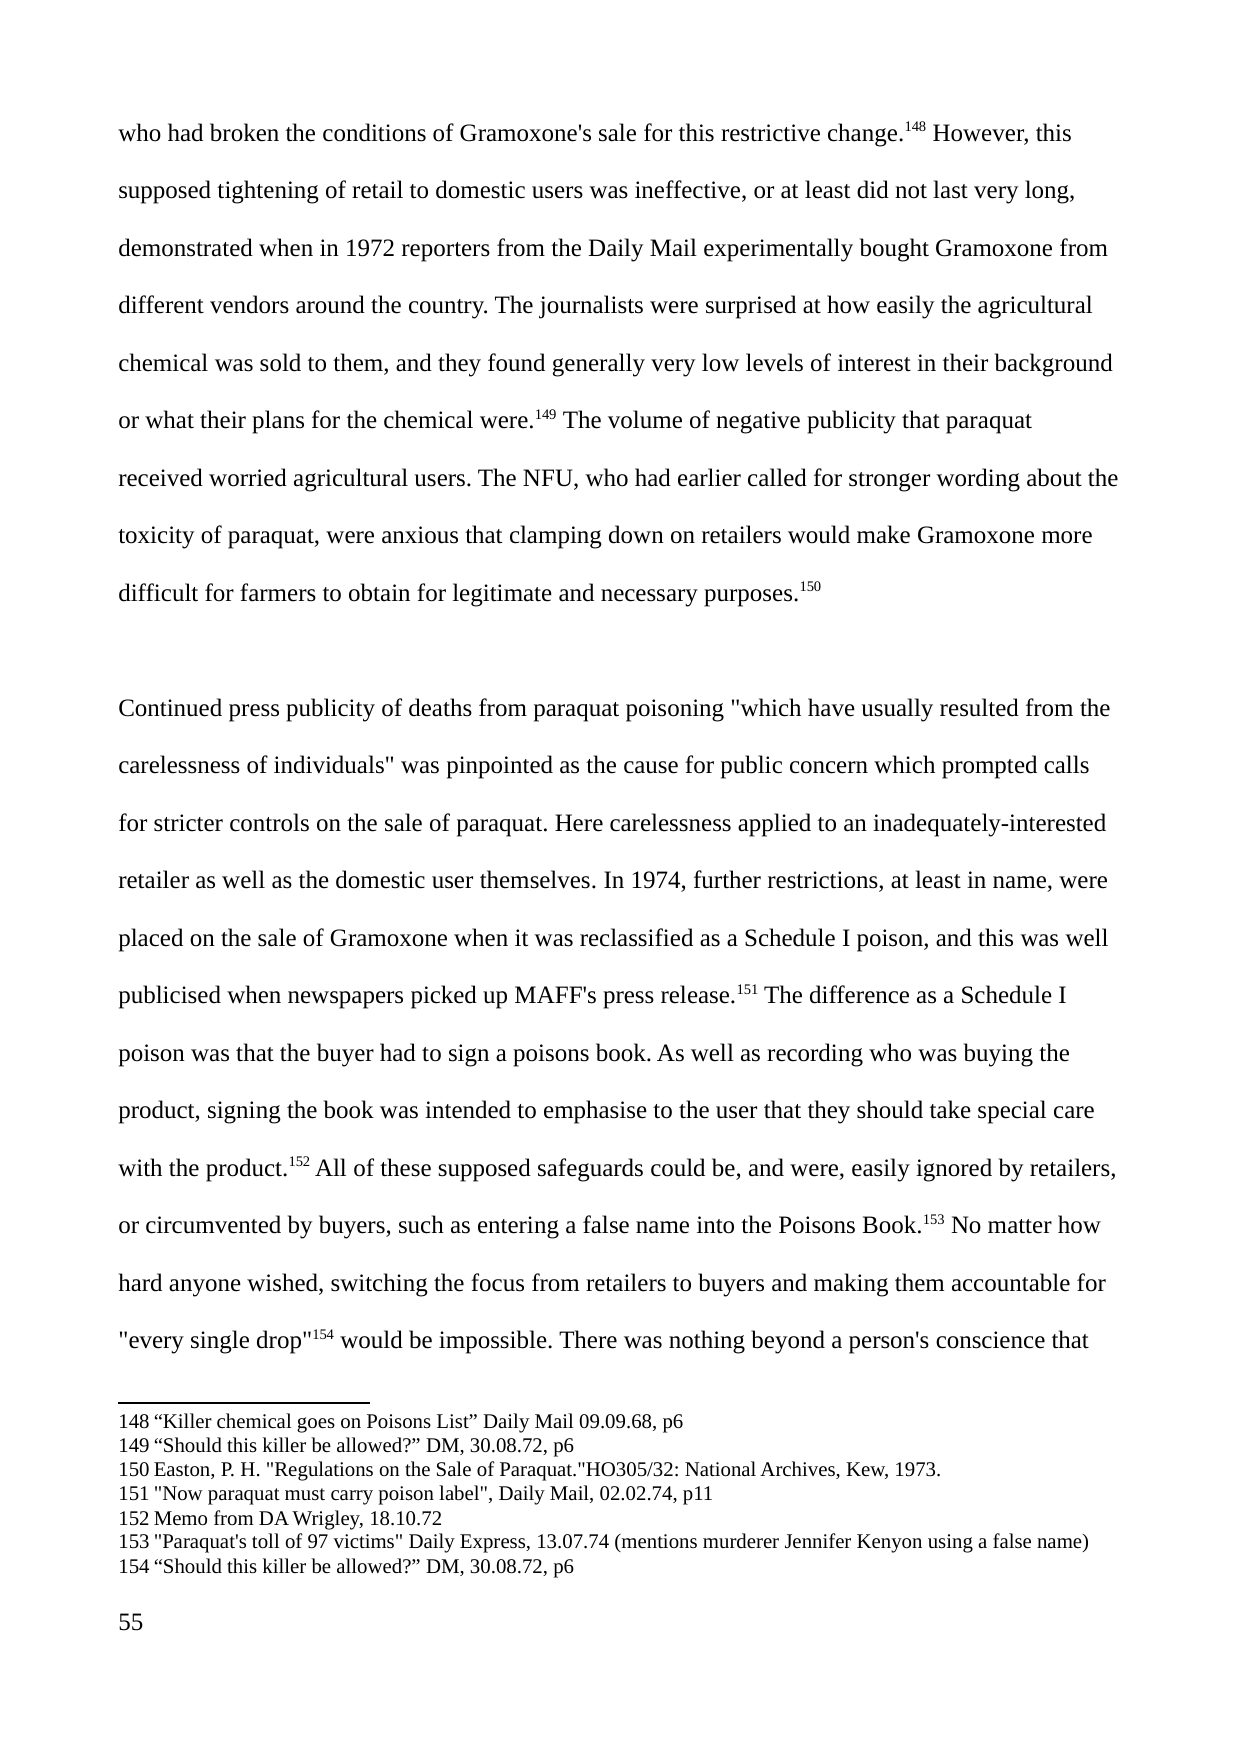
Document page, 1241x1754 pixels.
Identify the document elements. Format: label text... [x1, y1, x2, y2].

text Easton, P. H. "Regulations on the Sale of Paraquat."HO305/32: National Archives, Kew, 1973. [118, 1457, 1122, 1481]
text "Paraquat's toll of 97 victims" Daily Express, 13.07.74 (mentions murderer Jennifer Kenyon using a false name) [118, 1529, 1122, 1553]
text The legal status as a poison should have meant even stricter enforcement, but no sign that paraquat was taken especially seriously by retailers or local authorities has been forthcoming despite needing to register to sell the agricultural products. In publicising this change, care was taken to explain that the granular Weedol for amateur gardeners was exempt, even if the differences between the two products were not clarified more widely. ICI blamed those "silly and irresponsible" retailers who had broken the conditions of Gramoxone's sale for this restrictive change. However, this supposed tightening of retail to domestic users was ineffective, or at least did not last very long, demonstrated when in 1972 reporters from the Daily Mail experimentally bought Gramoxone from different vendors around the country. The journalists were surprised at how easily the agricultural chemical was sold to them, and they found generally very low levels of interest in their background or what their plans for the chemical were. The volume of negative publicity that paraquat received worried agricultural users. The NFU, who had earlier called for stronger wording about the toxicity of paraquat, were anxious that clamping down on retailers would make Gramoxone more difficult for farmers to obtain for legitimate and necessary purposes. [118, 118, 1122, 607]
text "Now paraquat must carry poison label", Daily Mail, 02.02.74, p11 [118, 1481, 1122, 1505]
text “Should this killer be allowed?” DM, 30.08.72, p6 [118, 1553, 1122, 1578]
text Continued press publicity of deaths from paraquat poisoning "which have usually resulted from the carelessness of individuals" was pinpointed as the cause for public concern which prompted calls for stricter controls on the sale of paraquat. Here carelessness applied to an inadequately-interested retailer as well as the domestic user themselves. In 1974, further restrictions, at least in name, were placed on the sale of Gramoxone when it was reclassified as a Schedule I poison, and this was well publicised when newspapers picked up MAFF's press release. The difference as a Schedule I poison was that the buyer had to sign a poisons book. As well as recording who was buying the product, signing the book was intended to emphasise to the user that they should take special care with the product. All of these supposed safeguards could be, and were, easily ignored by retailers, or circumvented by buyers, such as entering a false name into the Poisons Book. No matter how hard anyone wished, switching the focus from retailers to buyers and making them accountable for "every single drop" would be impossible. There was nothing beyond a person's conscience that [118, 693, 1122, 1354]
text “Killer chemical goes on Poisons List” Daily Mail 09.09.68, p6 [118, 1409, 1122, 1433]
text Memo from DA Wrigley, 18.10.72 [118, 1505, 1122, 1529]
text “Should this killer be allowed?” DM, 30.08.72, p6 [118, 1433, 1122, 1457]
